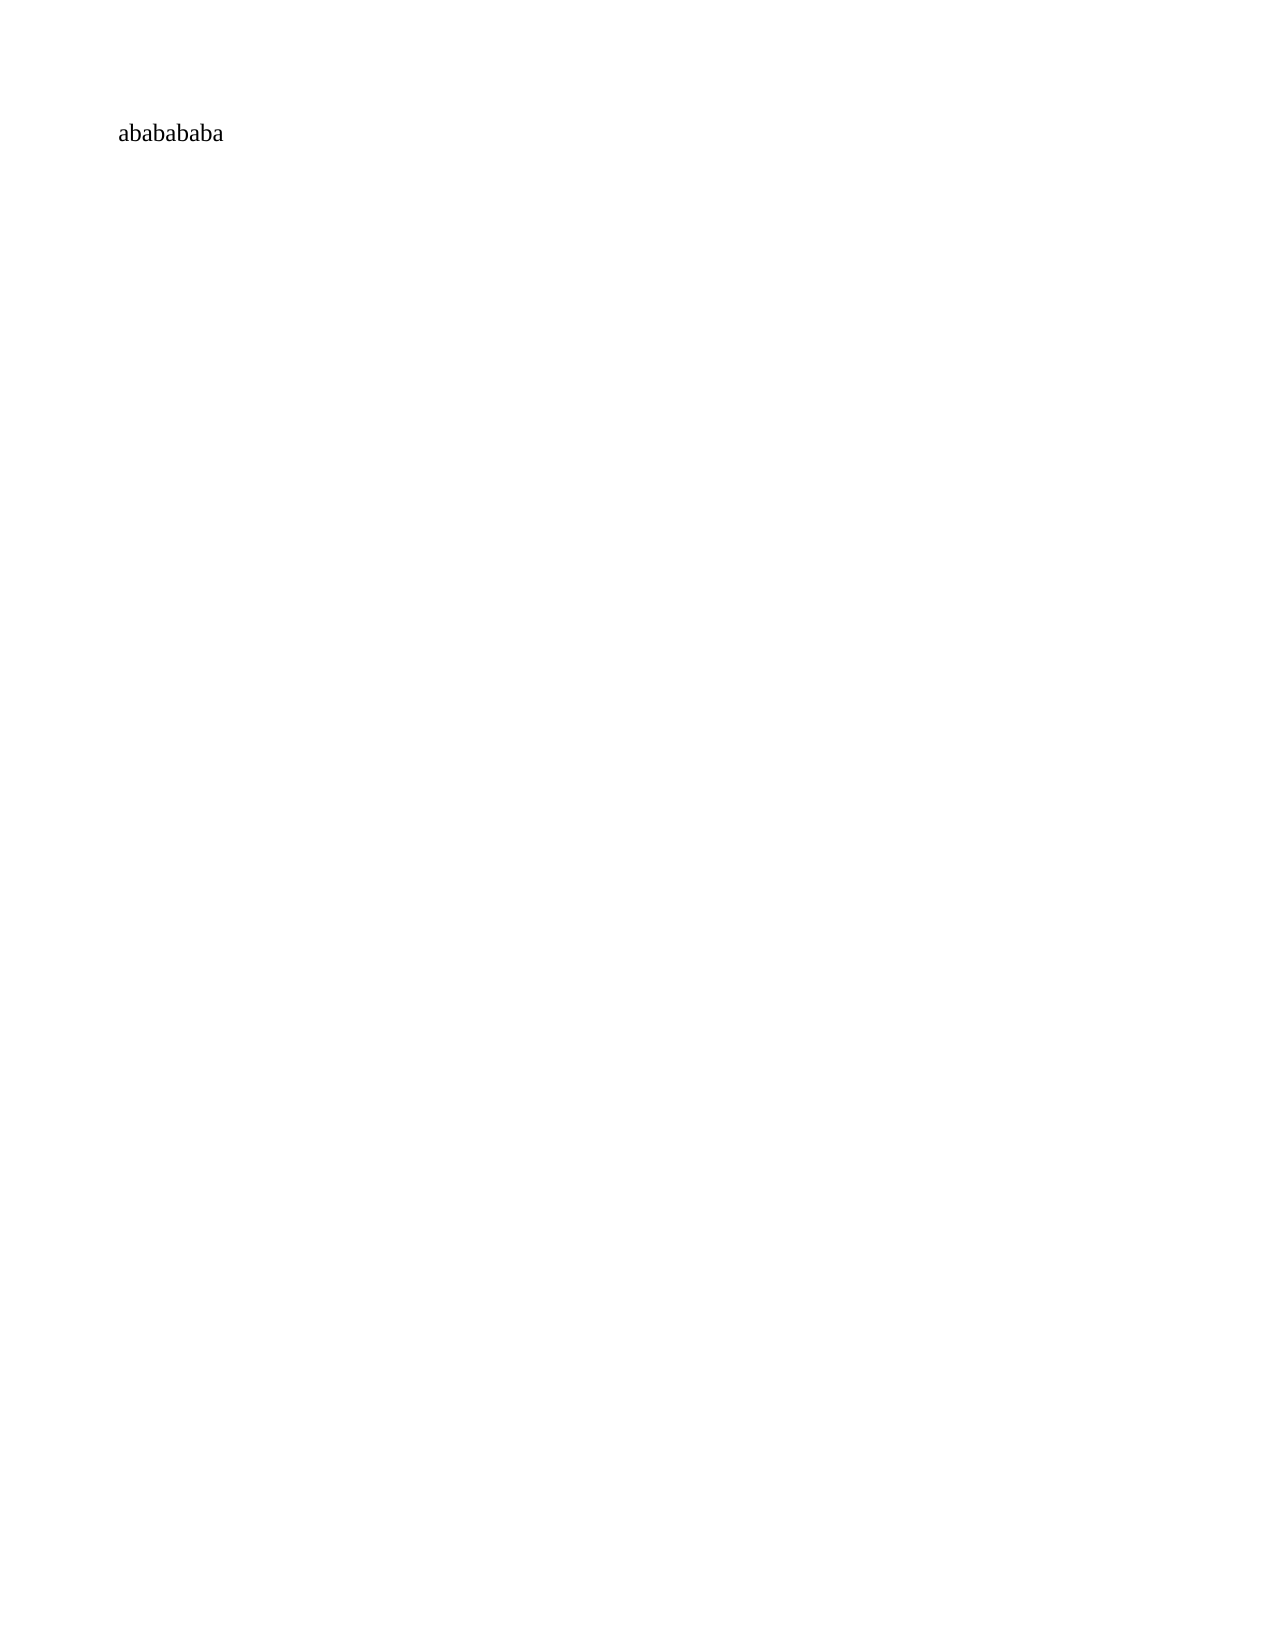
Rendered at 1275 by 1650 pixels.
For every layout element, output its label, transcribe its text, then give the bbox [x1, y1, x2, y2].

text ababababa [118, 118, 1157, 147]
